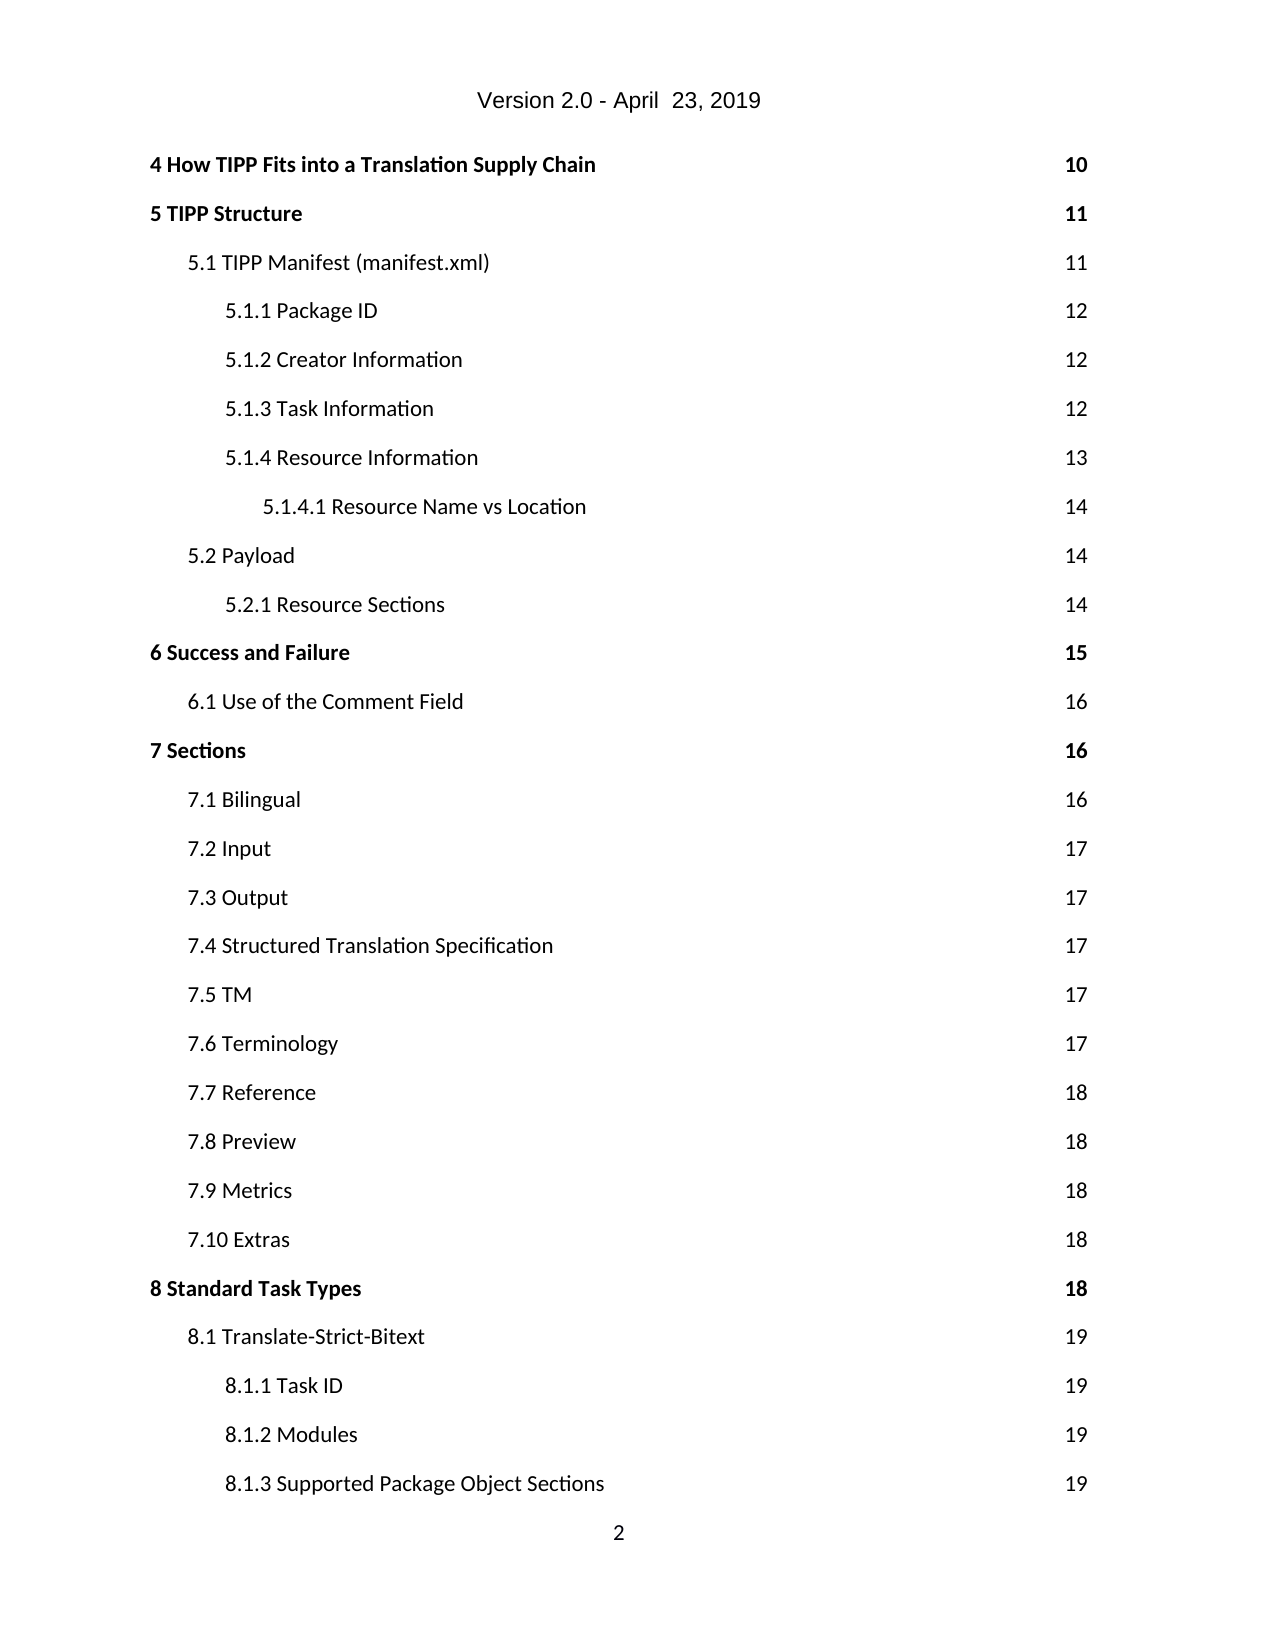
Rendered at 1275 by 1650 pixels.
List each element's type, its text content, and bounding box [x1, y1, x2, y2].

text 7.8 Preview 18 [187, 1127, 1087, 1155]
text 8 Standard Task Types 18 [150, 1274, 1087, 1302]
text 5.1 TIPP Manifest (manifest.xml) 11 [187, 248, 1087, 276]
text 7.5 TM 17 [187, 981, 1087, 1008]
text 7.1 Bilingual 16 [187, 785, 1087, 813]
text 7.9 Metrics 18 [187, 1176, 1087, 1204]
text 7.2 Input 17 [187, 834, 1087, 862]
text 6 Success and Failure 15 [150, 638, 1087, 667]
text 8.1.2 Modules 19 [225, 1420, 1087, 1448]
text 5.1.4.1 Resource Name vs Location 14 [262, 492, 1087, 520]
text 5.2.1 Resource Sections 14 [225, 590, 1087, 618]
text 7.7 Reference 18 [187, 1078, 1087, 1106]
text 7.3 Output 17 [187, 883, 1087, 911]
text 5 TIPP Structure 11 [150, 199, 1087, 227]
text 4 How TIPP Fits into a Translation Supply Chain 10 [150, 150, 1087, 178]
text 7.6 Terminology 17 [187, 1029, 1087, 1057]
text 5.1.4 Resource Information 13 [225, 443, 1087, 471]
text 8.1 Translate-Strict-Bitext 19 [187, 1322, 1087, 1351]
text 7.4 Structured Translation Specification 17 [187, 932, 1087, 960]
text 5.1.2 Creator Information 12 [225, 345, 1087, 373]
text 7.10 Extras 18 [187, 1225, 1087, 1253]
text 8.1.3 Supported Package Object Sections 19 [225, 1469, 1087, 1497]
text 7 Sections 16 [150, 736, 1087, 764]
text 5.1.3 Task Information 12 [225, 394, 1087, 422]
text 5.2 Payload 14 [187, 541, 1087, 569]
text 5.1.1 Package ID 12 [225, 297, 1087, 324]
text 8.1.1 Task ID 19 [225, 1371, 1087, 1399]
text 6.1 Use of the Comment Field 16 [187, 687, 1087, 715]
